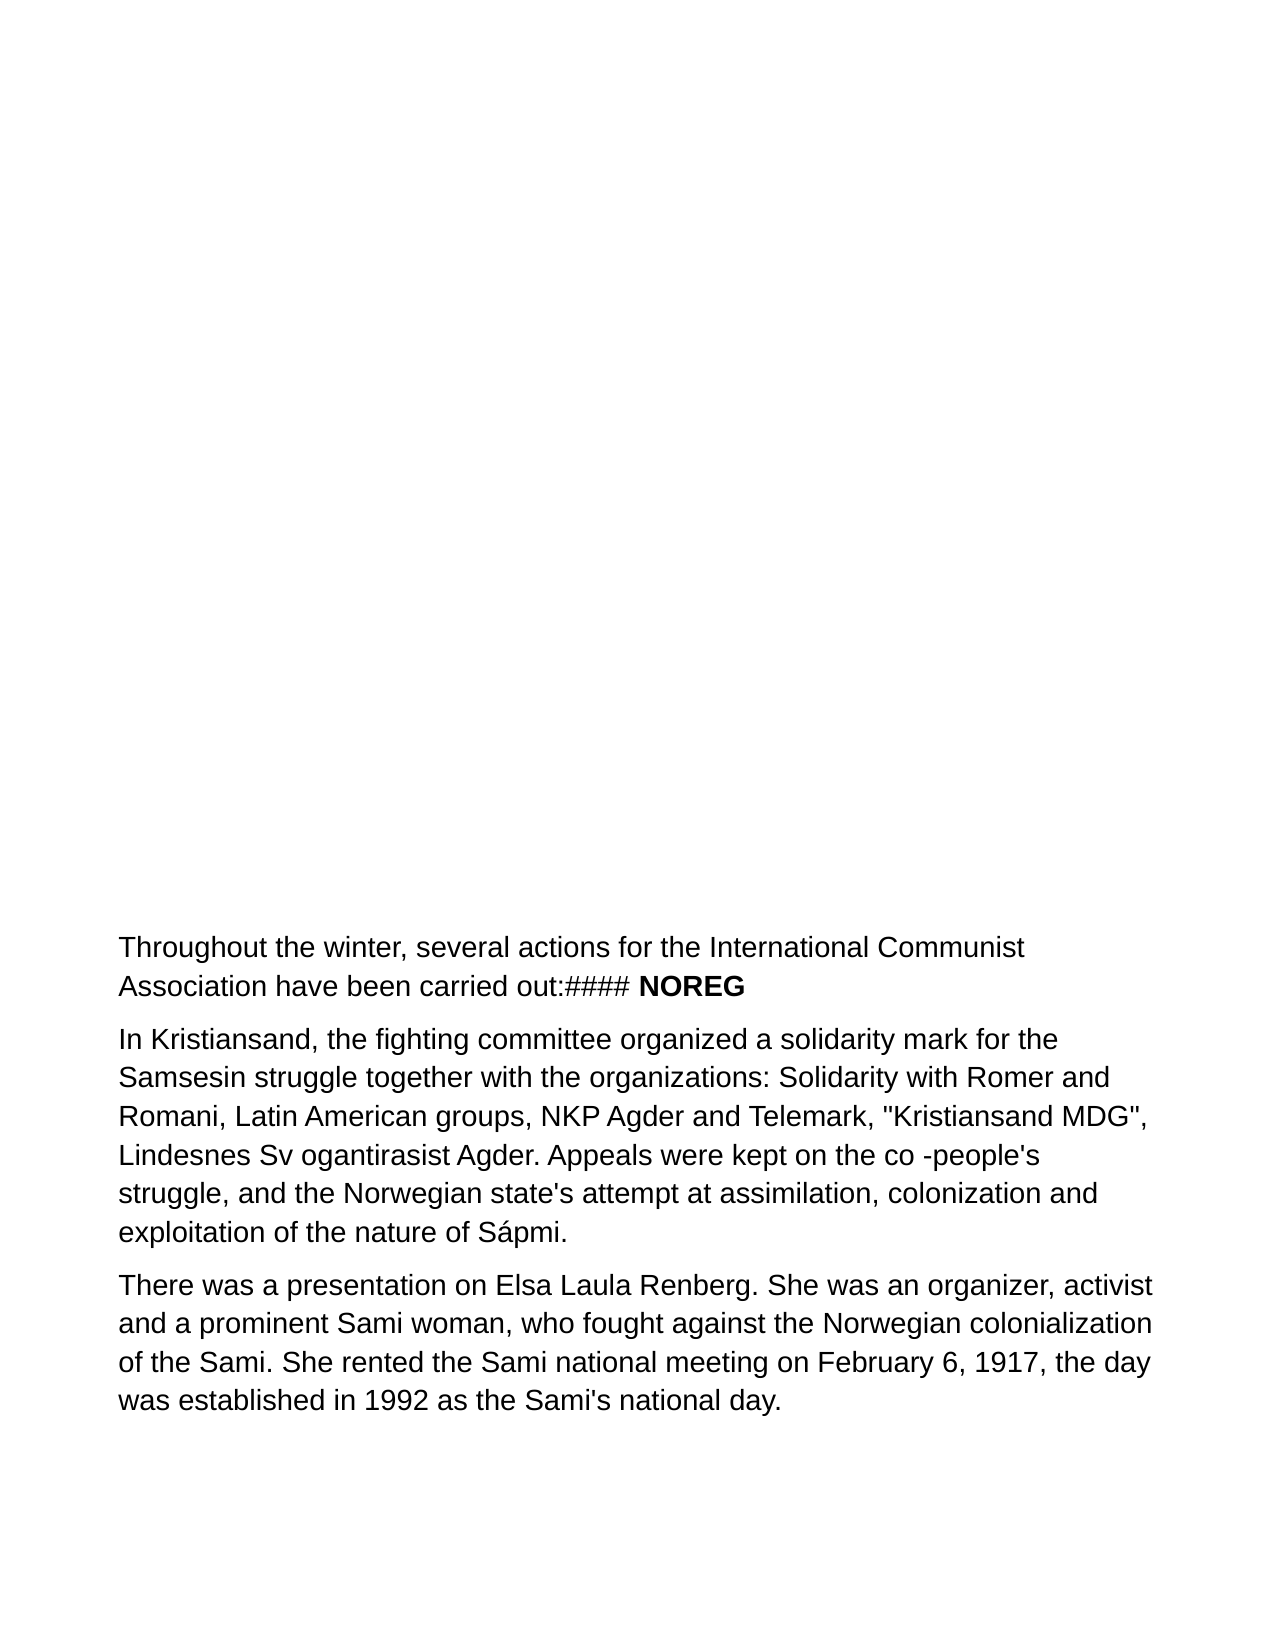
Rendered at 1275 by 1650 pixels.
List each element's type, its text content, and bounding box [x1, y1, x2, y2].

text In Kristiansand, the fighting committee organized a solidarity mark for the Samsesin struggle together with the organizations: Solidarity with Romer and Romani, Latin American groups, NKP Agder and Telemark, "Kristiansand MDG", Lindesnes Sv ogantirasist Agder. Appeals were kept on the co -people's struggle, and the Norwegian state's attempt at assimilation, colonization and exploitation of the nature of Sápmi. [118, 1022, 1157, 1248]
text Throughout the winter, several actions for the International Communist Association have been carried out:#### NOREG [118, 118, 1157, 1002]
text There was a presentation on Elsa Laula Renberg. She was an organizer, activist and a prominent Sami woman, who fought against the Norwegian colonialization of the Sami. She rented the Sami national meeting on February 6, 1917, the day was established in 1992 as the Sami's national day. [118, 1268, 1157, 1417]
